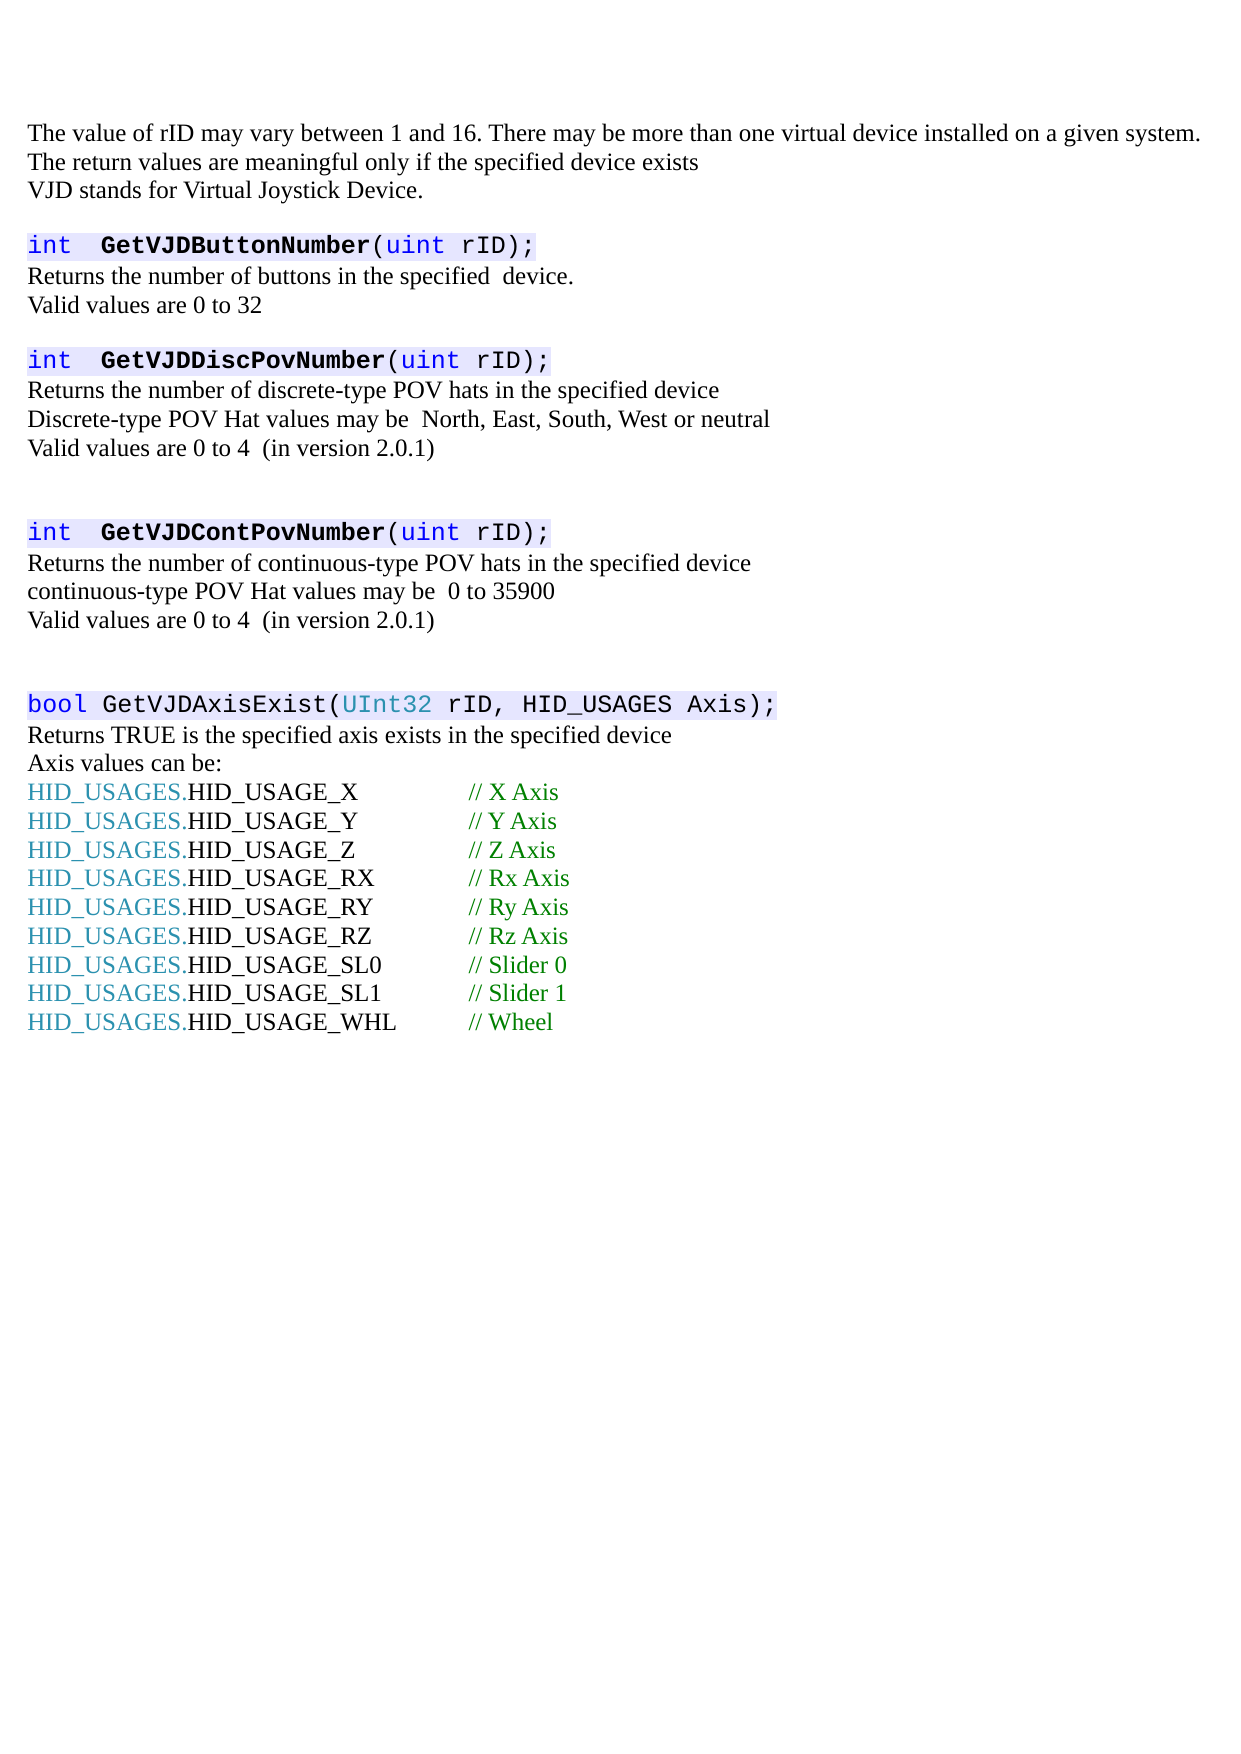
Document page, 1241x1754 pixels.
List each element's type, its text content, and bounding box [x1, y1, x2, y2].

text HID_USAGES.HID_USAGE_WHL // Wheel [27, 1007, 1209, 1036]
text Valid values are 0 to 4 (in version 2.0.1) [27, 433, 1209, 462]
text The return values are meaningful only if the specified device exists [27, 147, 1209, 176]
text Valid values are 0 to 4 (in version 2.0.1) [27, 605, 1209, 634]
text HID_USAGES.HID_USAGE_RZ // Rz Axis [27, 921, 1209, 950]
text Returns the number of continuous-type POV hats in the specified device [27, 548, 1209, 576]
text Returns the number of buttons in the specified device. [27, 261, 1209, 290]
text int GetVJDContPovNumber(uint rID); [27, 519, 1209, 548]
text Returns the number of discrete-type POV hats in the specified device [27, 376, 1209, 404]
text bool GetVJDAxisExist(UInt32 rID, HID_USAGES Axis); [27, 691, 1209, 720]
text The value of rID may vary between 1 and 16. There may be more than one virtual device installed on a given system. [27, 118, 1209, 147]
text HID_USAGES.HID_USAGE_SL0 // Slider 0 [27, 950, 1209, 978]
text HID_USAGES.HID_USAGE_Z // Z Axis [27, 835, 1209, 863]
text Axis values can be: [27, 748, 1209, 777]
text Returns TRUE is the specified axis exists in the specified device [27, 720, 1209, 748]
text Discrete-type POV Hat values may be North, East, South, West or neutral [27, 404, 1209, 433]
text Valid values are 0 to 32 [27, 290, 1209, 318]
text continuous-type POV Hat values may be 0 to 35900 [27, 576, 1209, 605]
text HID_USAGES.HID_USAGE_Y // Y Axis [27, 806, 1209, 835]
text HID_USAGES.HID_USAGE_RY // Ry Axis [27, 892, 1209, 921]
text HID_USAGES.HID_USAGE_RX // Rx Axis [27, 863, 1209, 892]
text int GetVJDDiscPovNumber(uint rID); [27, 347, 1209, 376]
text HID_USAGES.HID_USAGE_SL1 // Slider 1 [27, 978, 1209, 1007]
text HID_USAGES.HID_USAGE_X // X Axis [27, 777, 1209, 806]
text VJD stands for Virtual Joystick Device. [27, 176, 1209, 204]
text int GetVJDButtonNumber(uint rID); [27, 233, 1209, 261]
